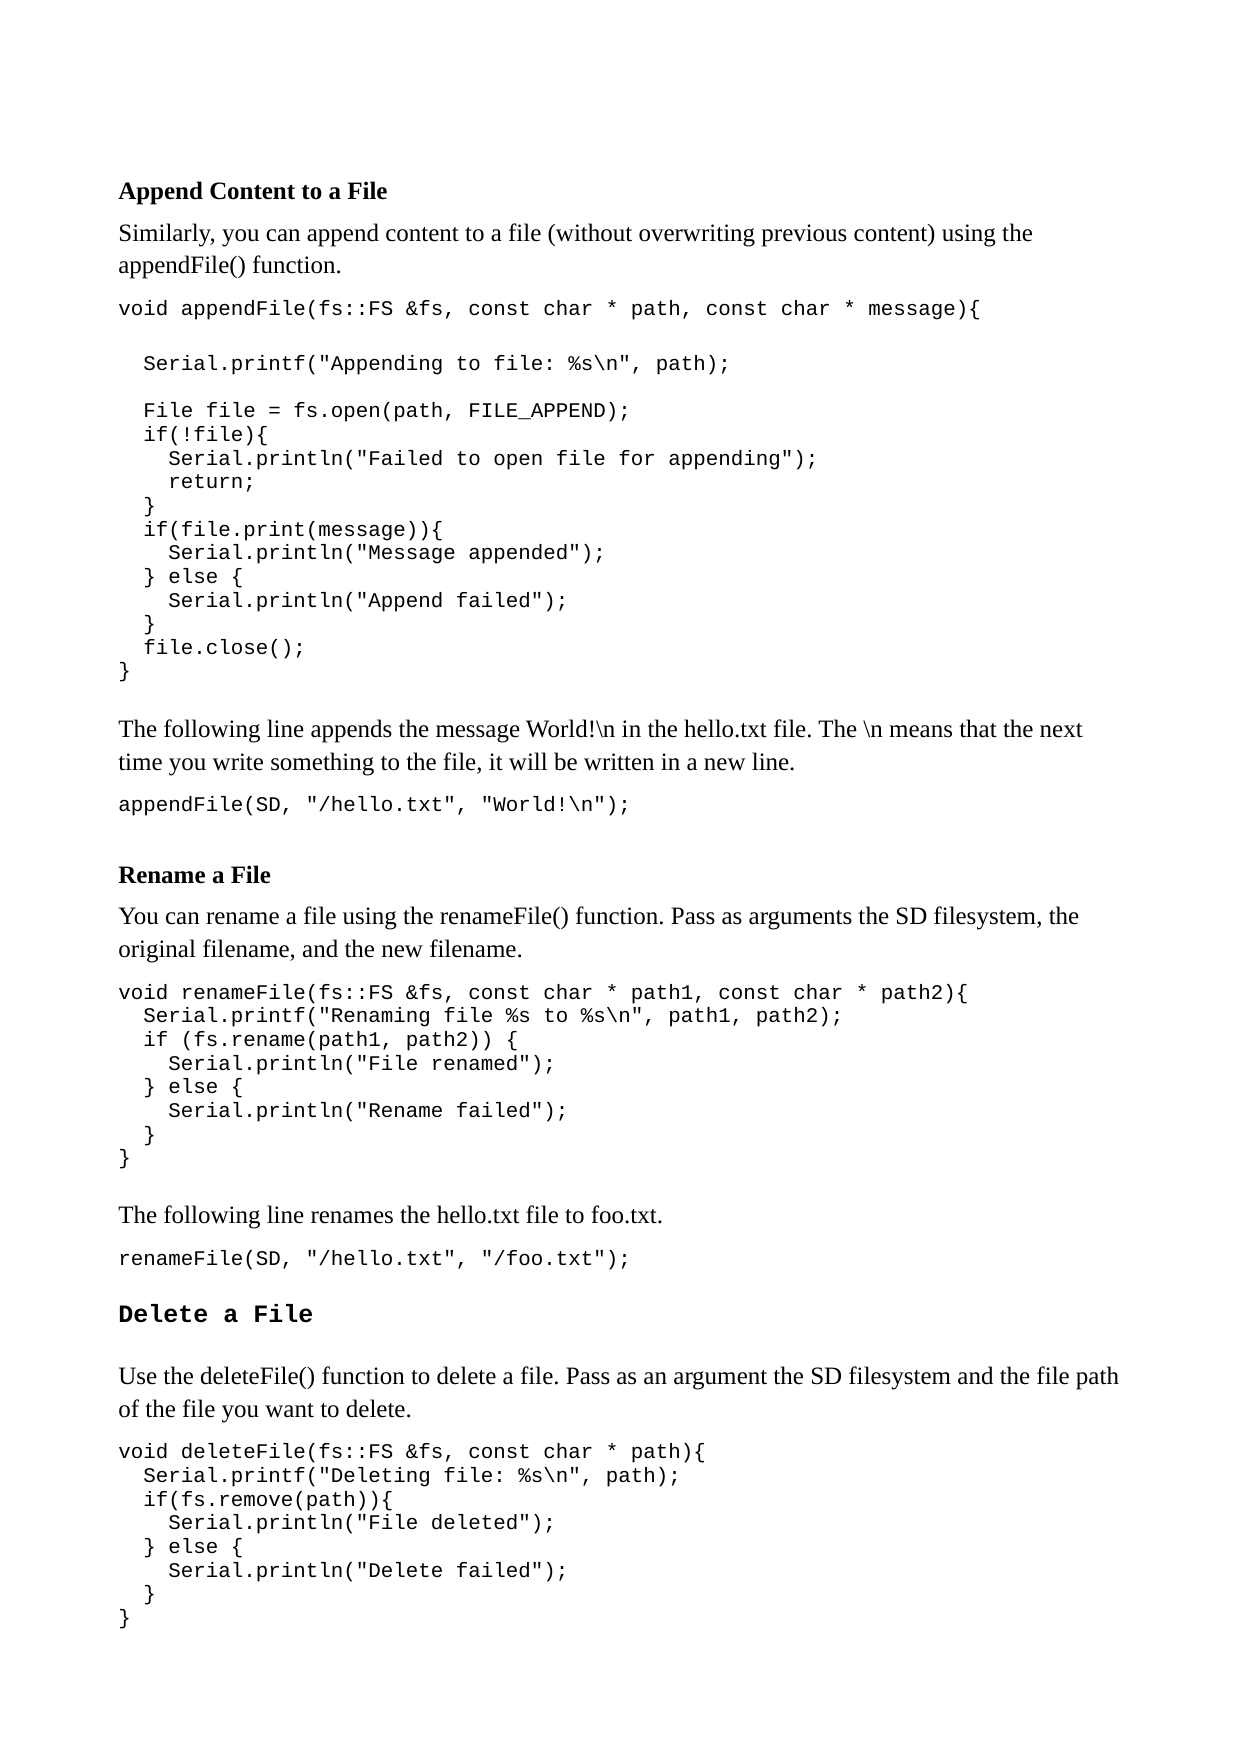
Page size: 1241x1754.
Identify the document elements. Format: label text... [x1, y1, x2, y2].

subtitle Append Content to a File [118, 176, 1122, 205]
text if(file.print(message)){ [118, 519, 1122, 542]
text File file = fs.open(path, FILE_APPEND); [118, 400, 1122, 424]
text Serial.println("Failed to open file for appending"); [118, 448, 1122, 471]
text Serial.printf("Deleting file: %s\n", path); [118, 1465, 1122, 1489]
text void deleteFile(fs::FS &fs, const char * path){ [118, 1441, 1122, 1465]
text Serial.printf("Renaming file %s to %s\n", path1, path2); [118, 1005, 1122, 1029]
text } [118, 1607, 1122, 1631]
text Serial.println("Delete failed"); [118, 1559, 1122, 1583]
text void appendFile(fs::FS &fs, const char * path, const char * message){ [118, 298, 1122, 322]
text return; [118, 471, 1122, 495]
text } else { [118, 566, 1122, 589]
text } [118, 495, 1122, 519]
text Similarly, you can append content to a file (without overwriting previous content) using the appendFile() function. [118, 218, 1122, 279]
text } [118, 613, 1122, 637]
text The following line renames the hello.txt file to foo.txt. [118, 1200, 1122, 1229]
text if (fs.rename(path1, path2)) { [118, 1029, 1122, 1053]
text Use the deleteFile() function to delete a file. Pass as an argument the SD filesystem and the file path of the file you want to delete. [118, 1361, 1122, 1422]
subtitle Delete a File [118, 1301, 1122, 1329]
text You can rename a file using the renameFile() function. Pass as arguments the SD filesystem, the original filename, and the new filename. [118, 901, 1122, 963]
text Serial.println("Message appended"); [118, 542, 1122, 566]
text Serial.println("File renamed"); [118, 1053, 1122, 1076]
text appendFile(SD, "/hello.txt", "World!\n"); [118, 794, 1122, 818]
text } [118, 1124, 1122, 1147]
text file.close(); [118, 637, 1122, 661]
text } else { [118, 1536, 1122, 1559]
text Serial.printf("Appending to file: %s\n", path); [118, 353, 1122, 377]
text Serial.println("Append failed"); [118, 589, 1122, 613]
subtitle Rename a File [118, 860, 1122, 889]
text The following line appends the message World!\n in the hello.txt file. The \n means that the next time you write something to the file, it will be written in a new line. [118, 714, 1122, 775]
text if(fs.remove(path)){ [118, 1489, 1122, 1512]
text if(!file){ [118, 424, 1122, 448]
text } [118, 1147, 1122, 1171]
text renameFile(SD, "/hello.txt", "/foo.txt"); [118, 1248, 1122, 1272]
text } [118, 1583, 1122, 1607]
text } [118, 661, 1122, 684]
text Serial.println("Rename failed"); [118, 1100, 1122, 1124]
text } else { [118, 1076, 1122, 1100]
text Serial.println("File deleted"); [118, 1512, 1122, 1536]
text void renameFile(fs::FS &fs, const char * path1, const char * path2){ [118, 982, 1122, 1005]
